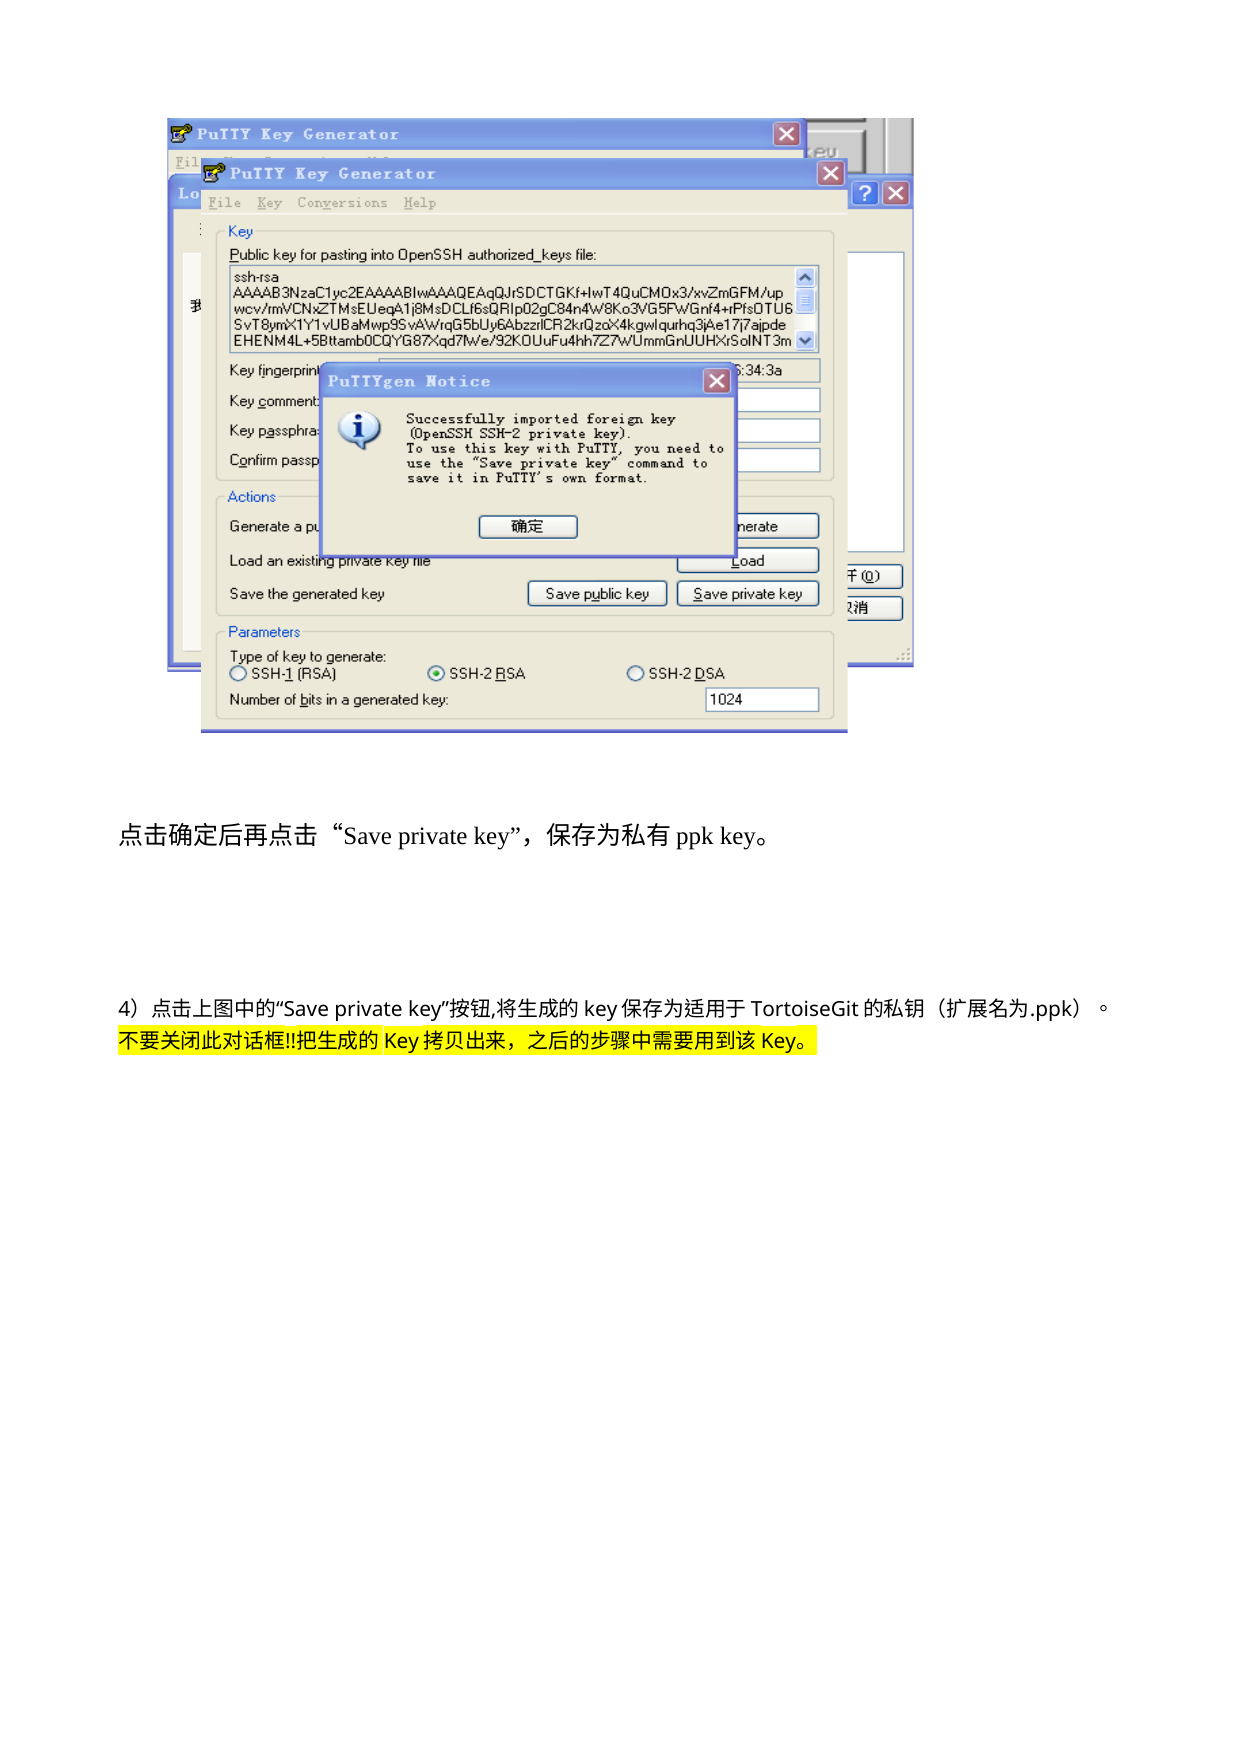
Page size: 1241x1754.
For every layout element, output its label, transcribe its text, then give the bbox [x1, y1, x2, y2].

text 4）点击上图中的“Save private key”按钮,将生成的key保存为适用于TortoiseGit的私钥（扩展名为.ppk）。不要关闭此对话框!!把生成的Key拷贝出来，之后的步骤中需要用到该Key。 [118, 989, 1122, 1055]
text 点击确定后再点击“Save private key”，保存为私有ppk key。 [118, 808, 1122, 852]
picture [167, 118, 914, 733]
